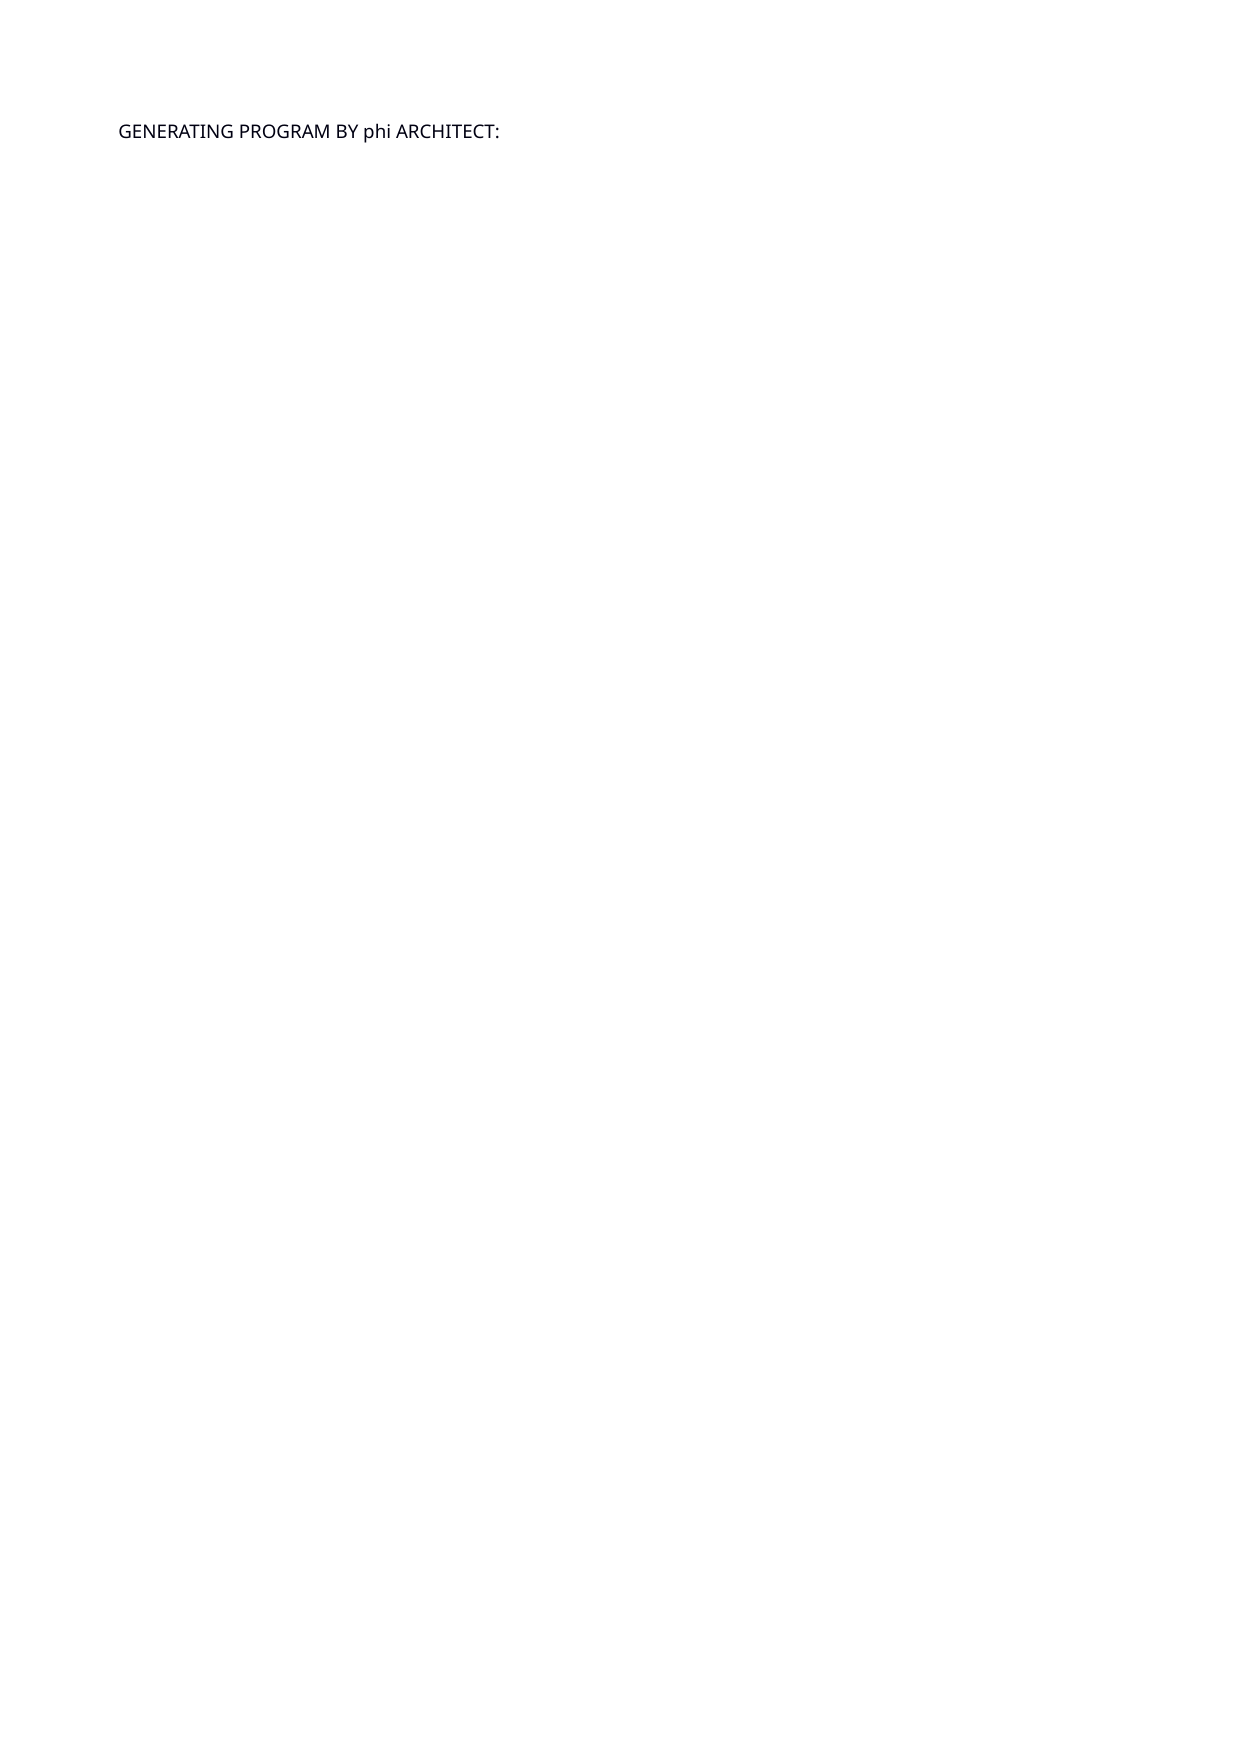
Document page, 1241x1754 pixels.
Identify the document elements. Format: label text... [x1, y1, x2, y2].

text GENERATING PROGRAM BY phi ARCHITECT: [118, 118, 1122, 144]
